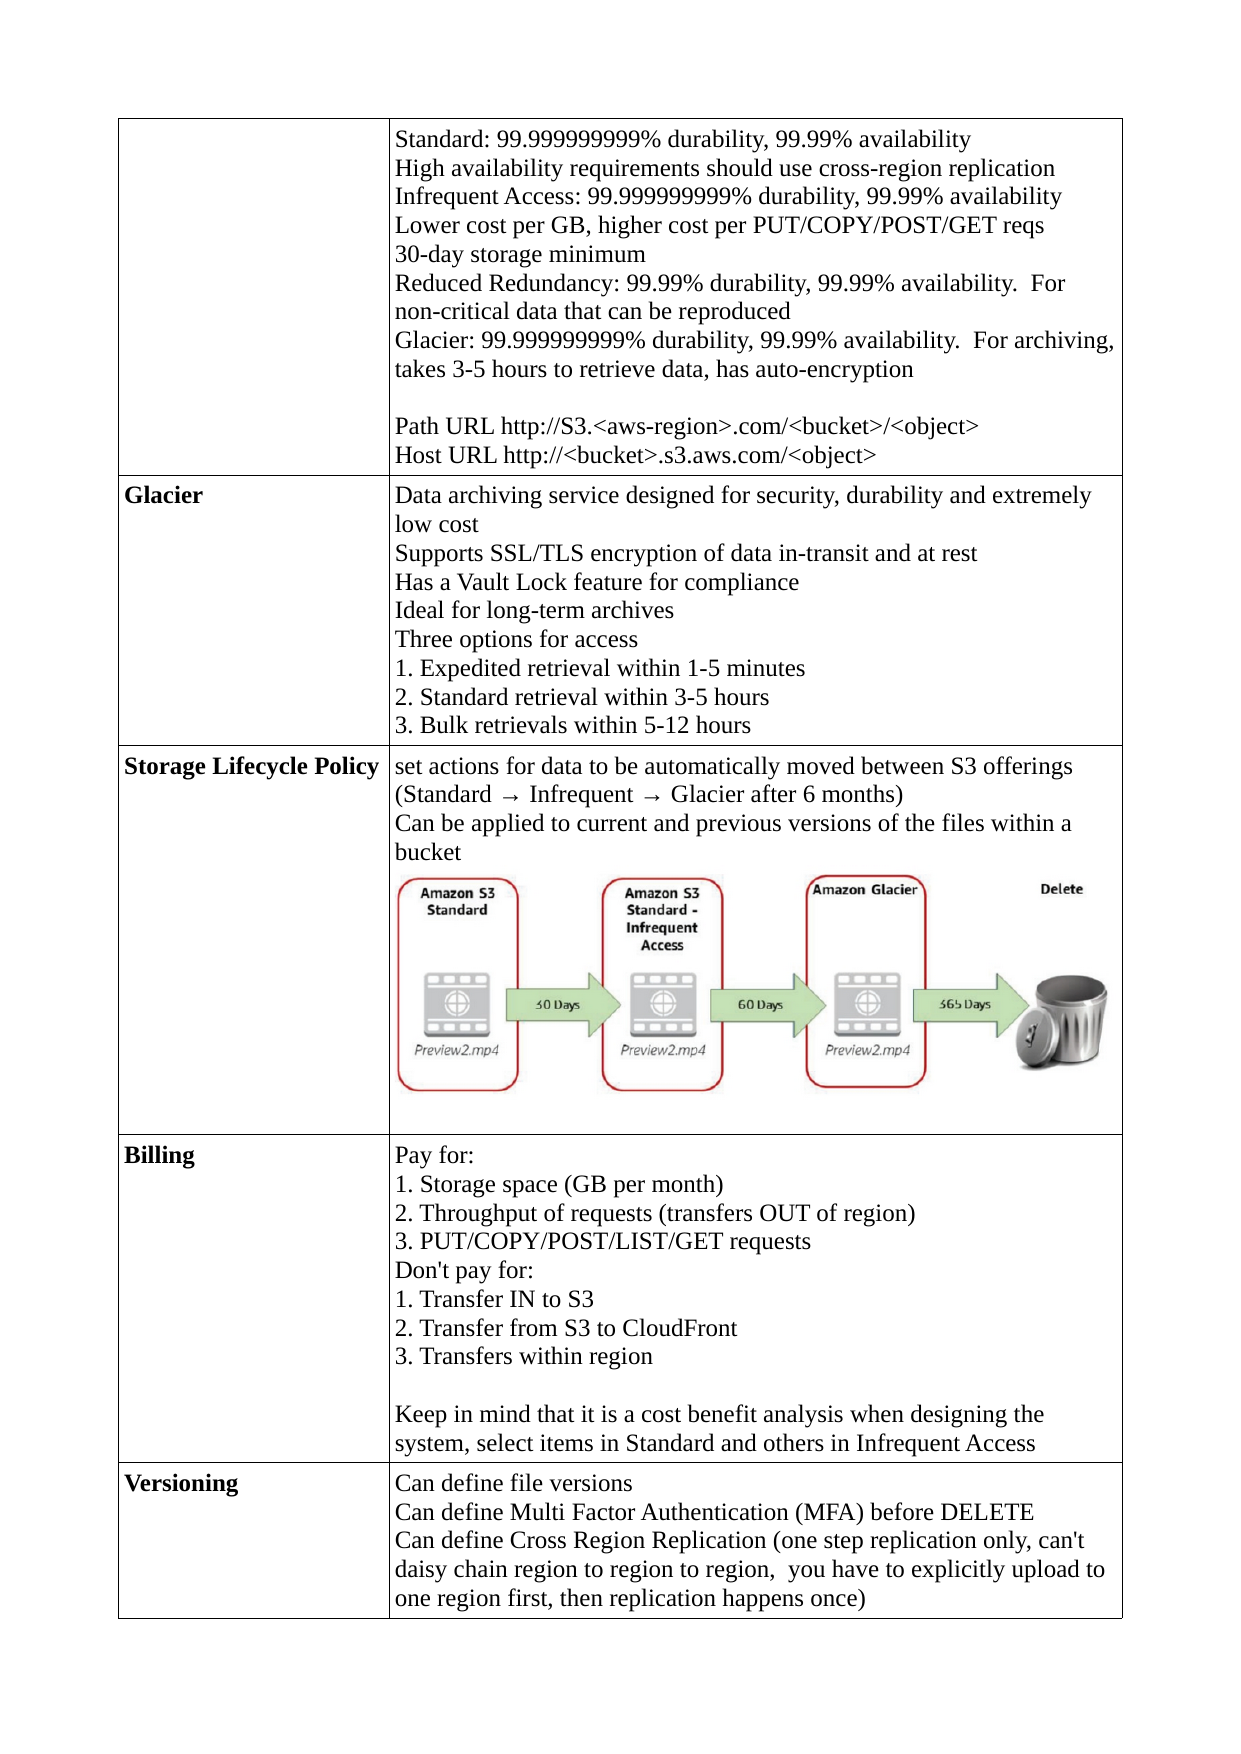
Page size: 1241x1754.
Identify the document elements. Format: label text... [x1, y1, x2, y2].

table_cell set actions for data to be automatically moved between S3 offerings (Standard → Infrequent → Glacier after 6 months) Can be applied to current and previous versions of the files within a bucket [390, 746, 1122, 1134]
table_cell Standard: 99.999999999% durability, 99.99% availability High availability requirements should use cross-region replication Infrequent Access: 99.999999999% durability, 99.99% availability Lower cost per GB, higher cost per PUT/COPY/POST/GET reqs 30-day storage minimum Reduced Redundancy: 99.99% durability, 99.99% availability. For non-critical data that can be reproduced Glacier: 99.999999999% durability, 99.99% availability. For archiving, takes 3-5 hours to retrieve data, has auto-encryption Path URL http://S3.<aws-region>.com/<bucket>/<object> Host URL http://<bucket>.s3.aws.com/<object> [390, 119, 1122, 475]
table_cell Can define file versions Can define Multi Factor Authentication (MFA) before DELETE Can define Cross Region Replication (one step replication only, can't daisy chain region to region to region, you have to explicitly upload to one region first, then replication happens once) [390, 1463, 1122, 1617]
picture [394, 865, 1117, 1100]
table_cell Storage Lifecycle Policy [119, 746, 389, 1134]
table_cell Versioning [119, 1463, 389, 1617]
table_cell Billing [119, 1135, 389, 1462]
table_cell Pay for: 1. Storage space (GB per month) 2. Throughput of requests (transfers OUT of region) 3. PUT/COPY/POST/LIST/GET requests Don't pay for: 1. Transfer IN to S3 2. Transfer from S3 to CloudFront 3. Transfers within region Keep in mind that it is a cost benefit analysis when designing the system, select items in Standard and others in Infrequent Access [390, 1135, 1122, 1462]
table_cell [119, 119, 389, 475]
table_cell Data archiving service designed for security, durability and extremely low cost Supports SSL/TLS encryption of data in-transit and at rest Has a Vault Lock feature for compliance Ideal for long-term archives Three options for access 1. Expedited retrieval within 1-5 minutes 2. Standard retrieval within 3-5 hours 3. Bulk retrievals within 5-12 hours [390, 476, 1122, 745]
table_cell Glacier [119, 476, 389, 745]
